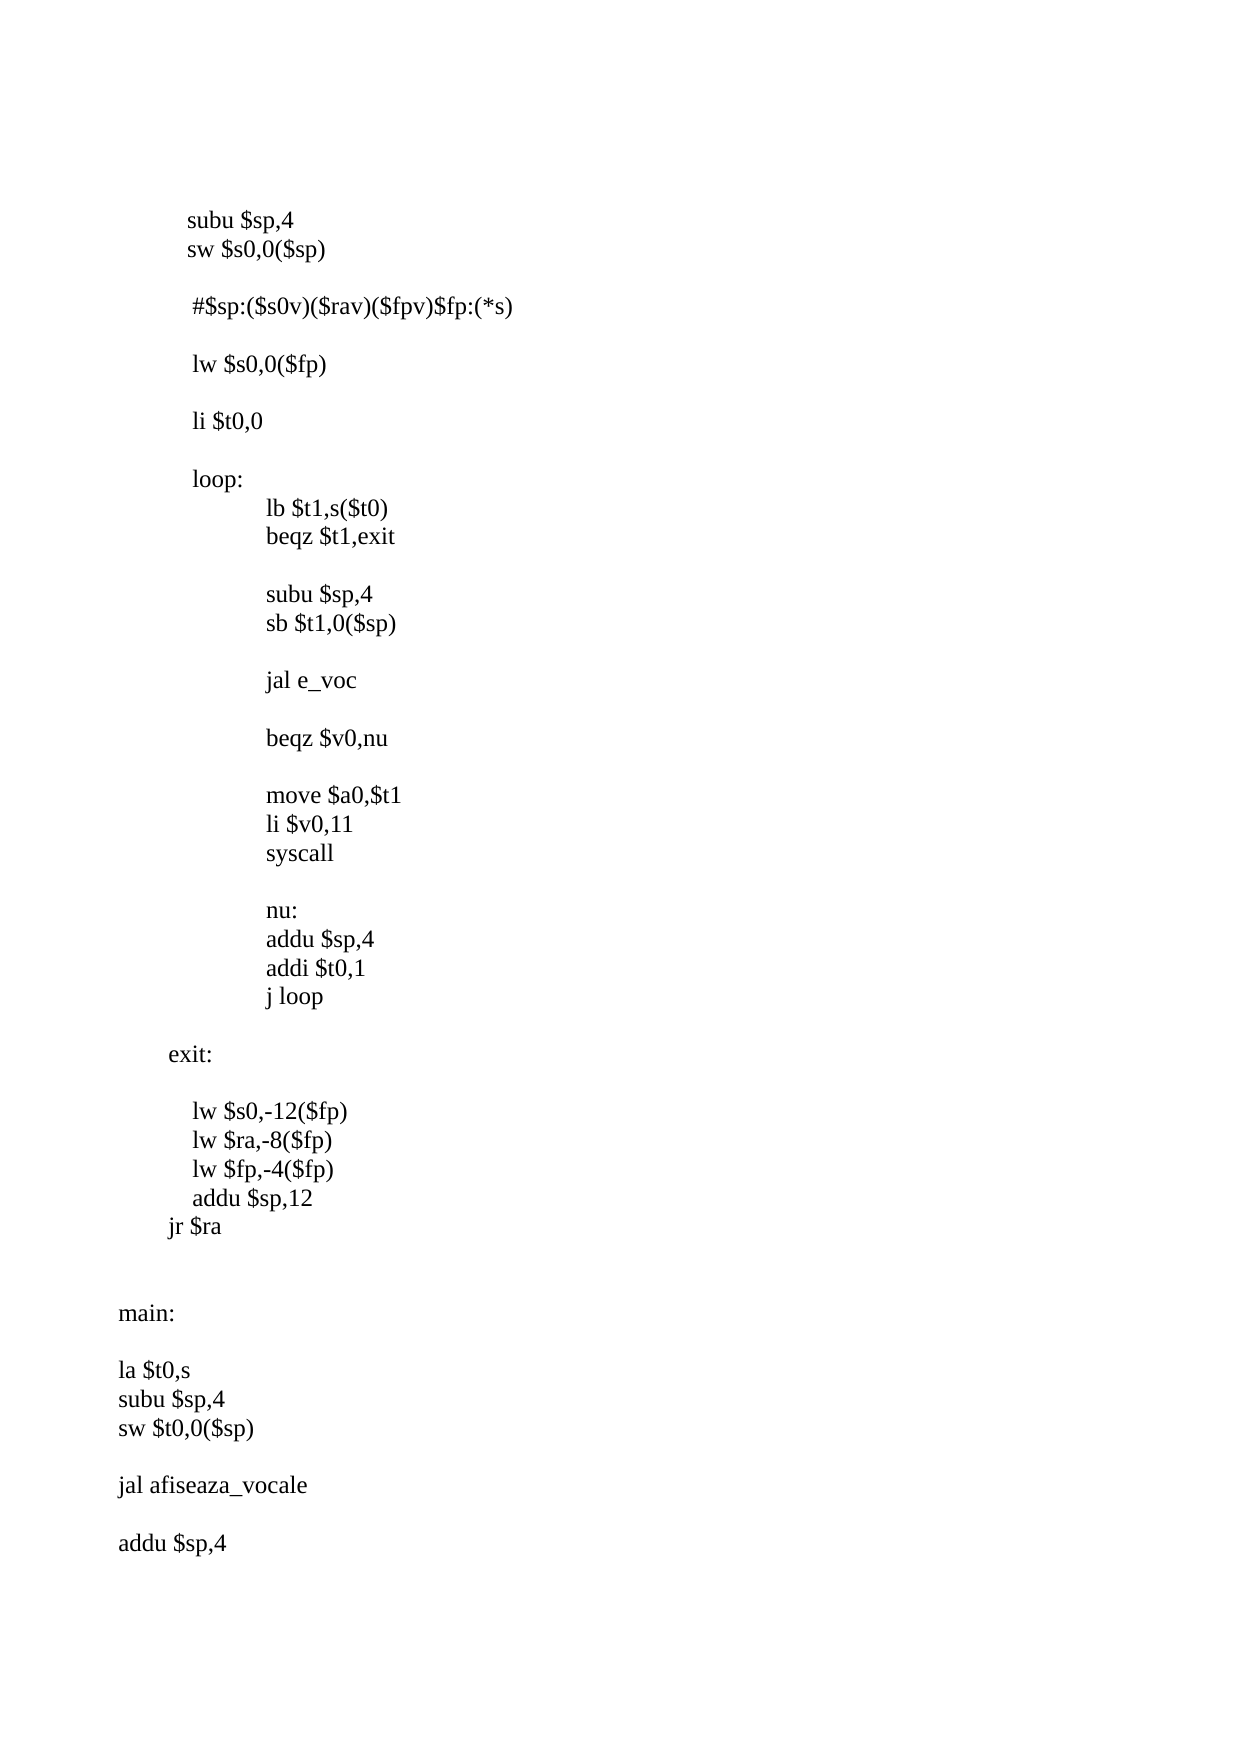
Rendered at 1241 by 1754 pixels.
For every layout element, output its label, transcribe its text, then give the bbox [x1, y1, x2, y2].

text jal afiseaza_vocale [118, 1470, 1122, 1499]
text beqz $t1,exit [118, 521, 1122, 550]
text sw $t0,0($sp) [118, 1413, 1122, 1441]
text j loop [118, 981, 1122, 1010]
text addu $sp,4 [118, 1528, 1122, 1556]
text loop: [118, 464, 1122, 493]
text subu $sp,4 [118, 1384, 1122, 1413]
text main: [118, 1298, 1122, 1326]
text li $t0,0 [118, 406, 1122, 435]
text jal e_voc [118, 665, 1122, 694]
text jr $ra [118, 1211, 1122, 1240]
text lw $s0,-12($fp) [118, 1096, 1122, 1125]
text sw $s0,0($sp) [118, 234, 1122, 263]
text subu $sp,4 [118, 579, 1122, 608]
text lw $s0,0($fp) [118, 349, 1122, 378]
text addu $sp,12 [118, 1183, 1122, 1211]
text nu: [118, 895, 1122, 924]
text sb $t1,0($sp) [118, 608, 1122, 636]
text lw $fp,-4($fp) [118, 1154, 1122, 1183]
text addi $t0,1 [118, 953, 1122, 981]
text exit: [118, 1039, 1122, 1068]
text lw $ra,-8($fp) [118, 1125, 1122, 1154]
text move $a0,$t1 [118, 780, 1122, 809]
text beqz $v0,nu [118, 723, 1122, 751]
text subu $sp,4 [118, 205, 1122, 234]
text la $t0,s [118, 1355, 1122, 1384]
text syscall [118, 838, 1122, 866]
text #$sp:($s0v)($rav)($fpv)$fp:(*s) [118, 291, 1122, 320]
text lb $t1,s($t0) [118, 493, 1122, 521]
text addu $sp,4 [118, 924, 1122, 953]
text li $v0,11 [118, 809, 1122, 838]
